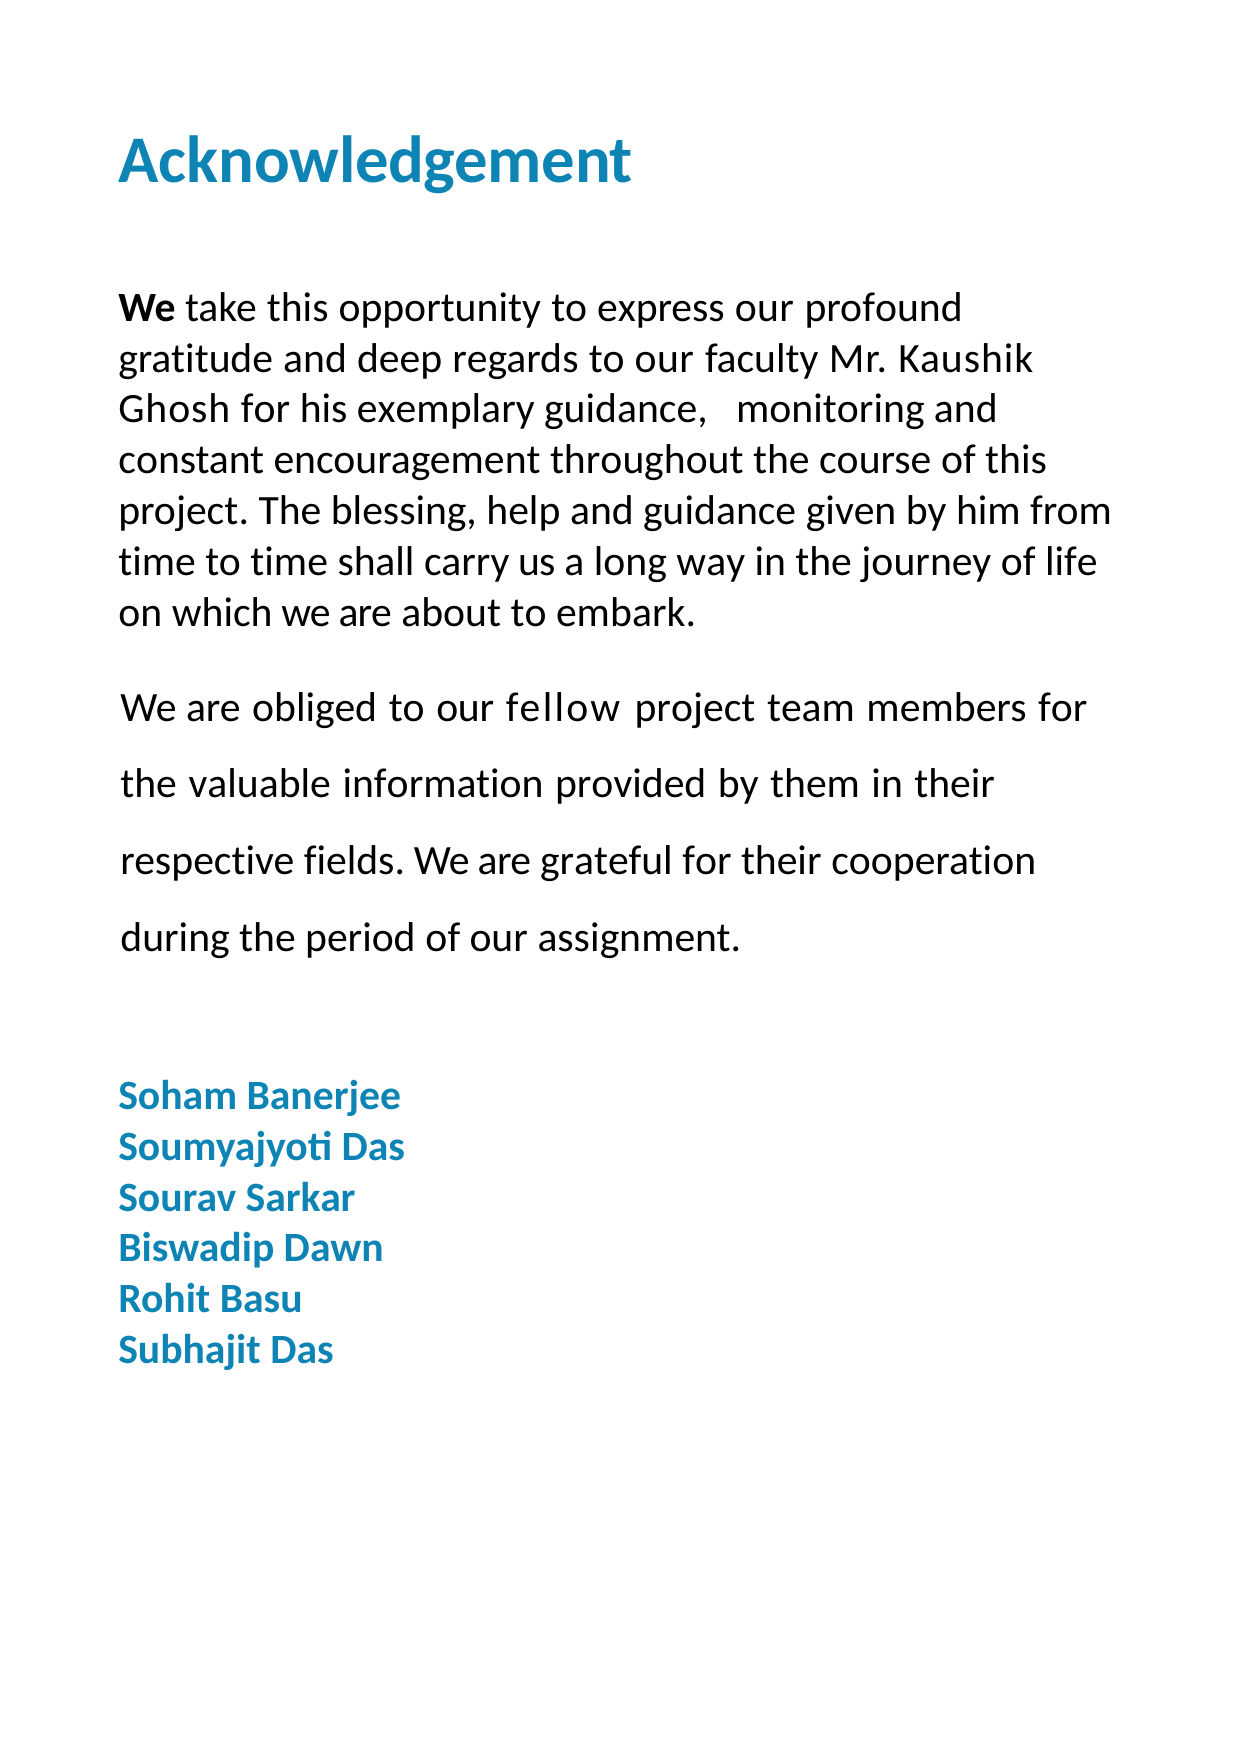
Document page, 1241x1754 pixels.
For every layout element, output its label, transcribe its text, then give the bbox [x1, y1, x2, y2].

text We take this opportunity to express our profound gratitude and deep regards to our faculty Mr. Kaushik Ghosh for his exemplary guidance, monitoring and constant encouragement throughout the course of this project. The blessing, help and guidance given by him from time to time shall carry us a long way in the journey of life on which we are about to embark. [118, 281, 1122, 637]
text Sourav Sarkar [118, 1171, 1122, 1221]
text Soham Banerjee [118, 1069, 1122, 1120]
text Subhajit Das [118, 1323, 1122, 1374]
text Soumyajyoti Das [118, 1120, 1122, 1171]
text Acknowledgement [118, 118, 1122, 199]
text Biswadip Dawn [118, 1221, 1122, 1272]
text Rohit Basu [118, 1272, 1122, 1323]
text We are obliged to our fellow project team members for the valuable information provided by them in their respective fields. We are grateful for their cooperation during the period of our assignment. [120, 681, 1122, 962]
